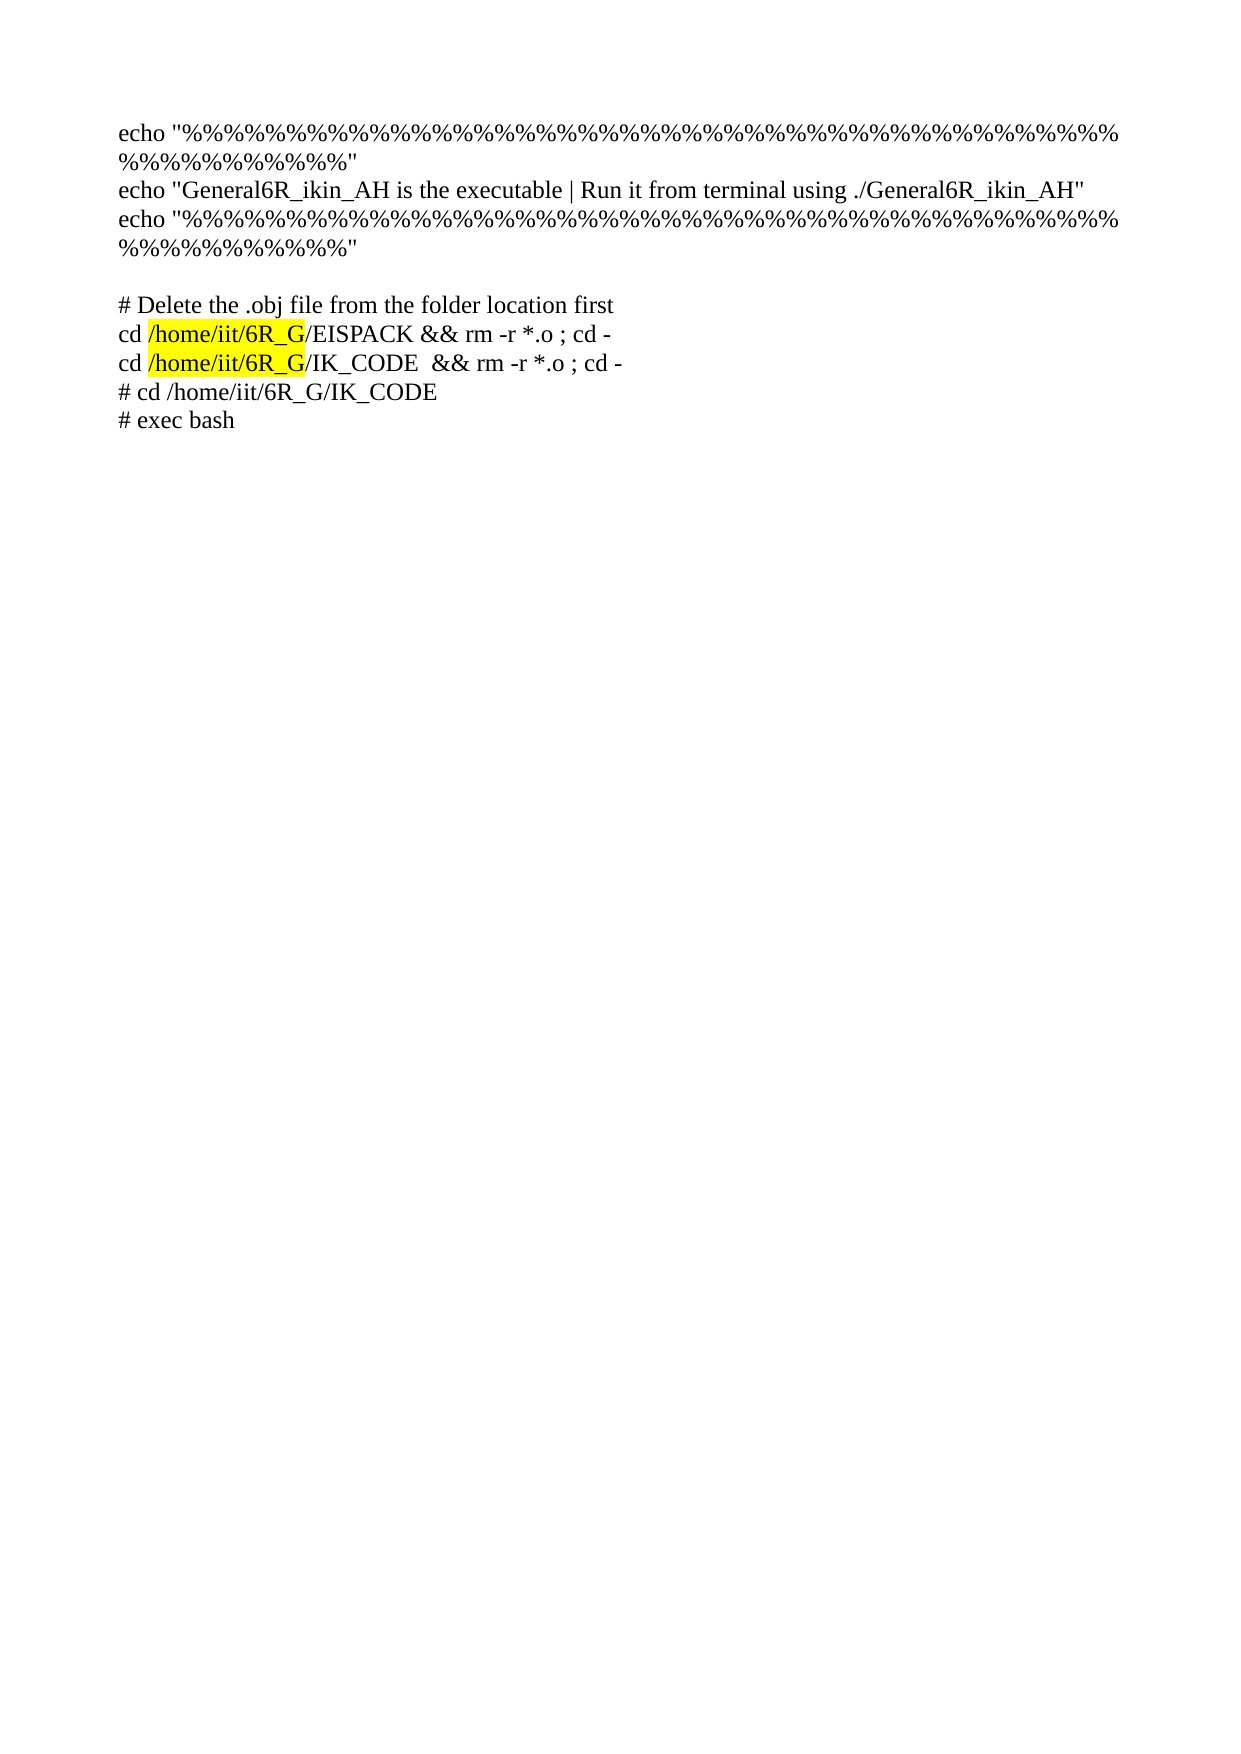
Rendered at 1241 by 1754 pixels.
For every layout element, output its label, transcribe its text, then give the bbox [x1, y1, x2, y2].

text # cd /home/iit/6R_G/IK_CODE [118, 377, 1122, 406]
text echo "General6R_ikin_AH is the executable | Run it from terminal using ./General6R_ikin_AH" [118, 176, 1122, 204]
text echo "%%%%%%%%%%%%%%%%%%%%%%%%%%%%%%%%%%%%%%%%%%%%%%%%%%%%%%%%" [118, 118, 1122, 176]
text # exec bash [118, 406, 1122, 434]
text cd /home/iit/6R_G/EISPACK && rm -r *.o ; cd - [118, 319, 1122, 348]
text cd /home/iit/6R_G/IK_CODE && rm -r *.o ; cd - [118, 348, 1122, 377]
text # Delete the .obj file from the folder location first [118, 291, 1122, 319]
text echo "%%%%%%%%%%%%%%%%%%%%%%%%%%%%%%%%%%%%%%%%%%%%%%%%%%%%%%%%" [118, 204, 1122, 262]
